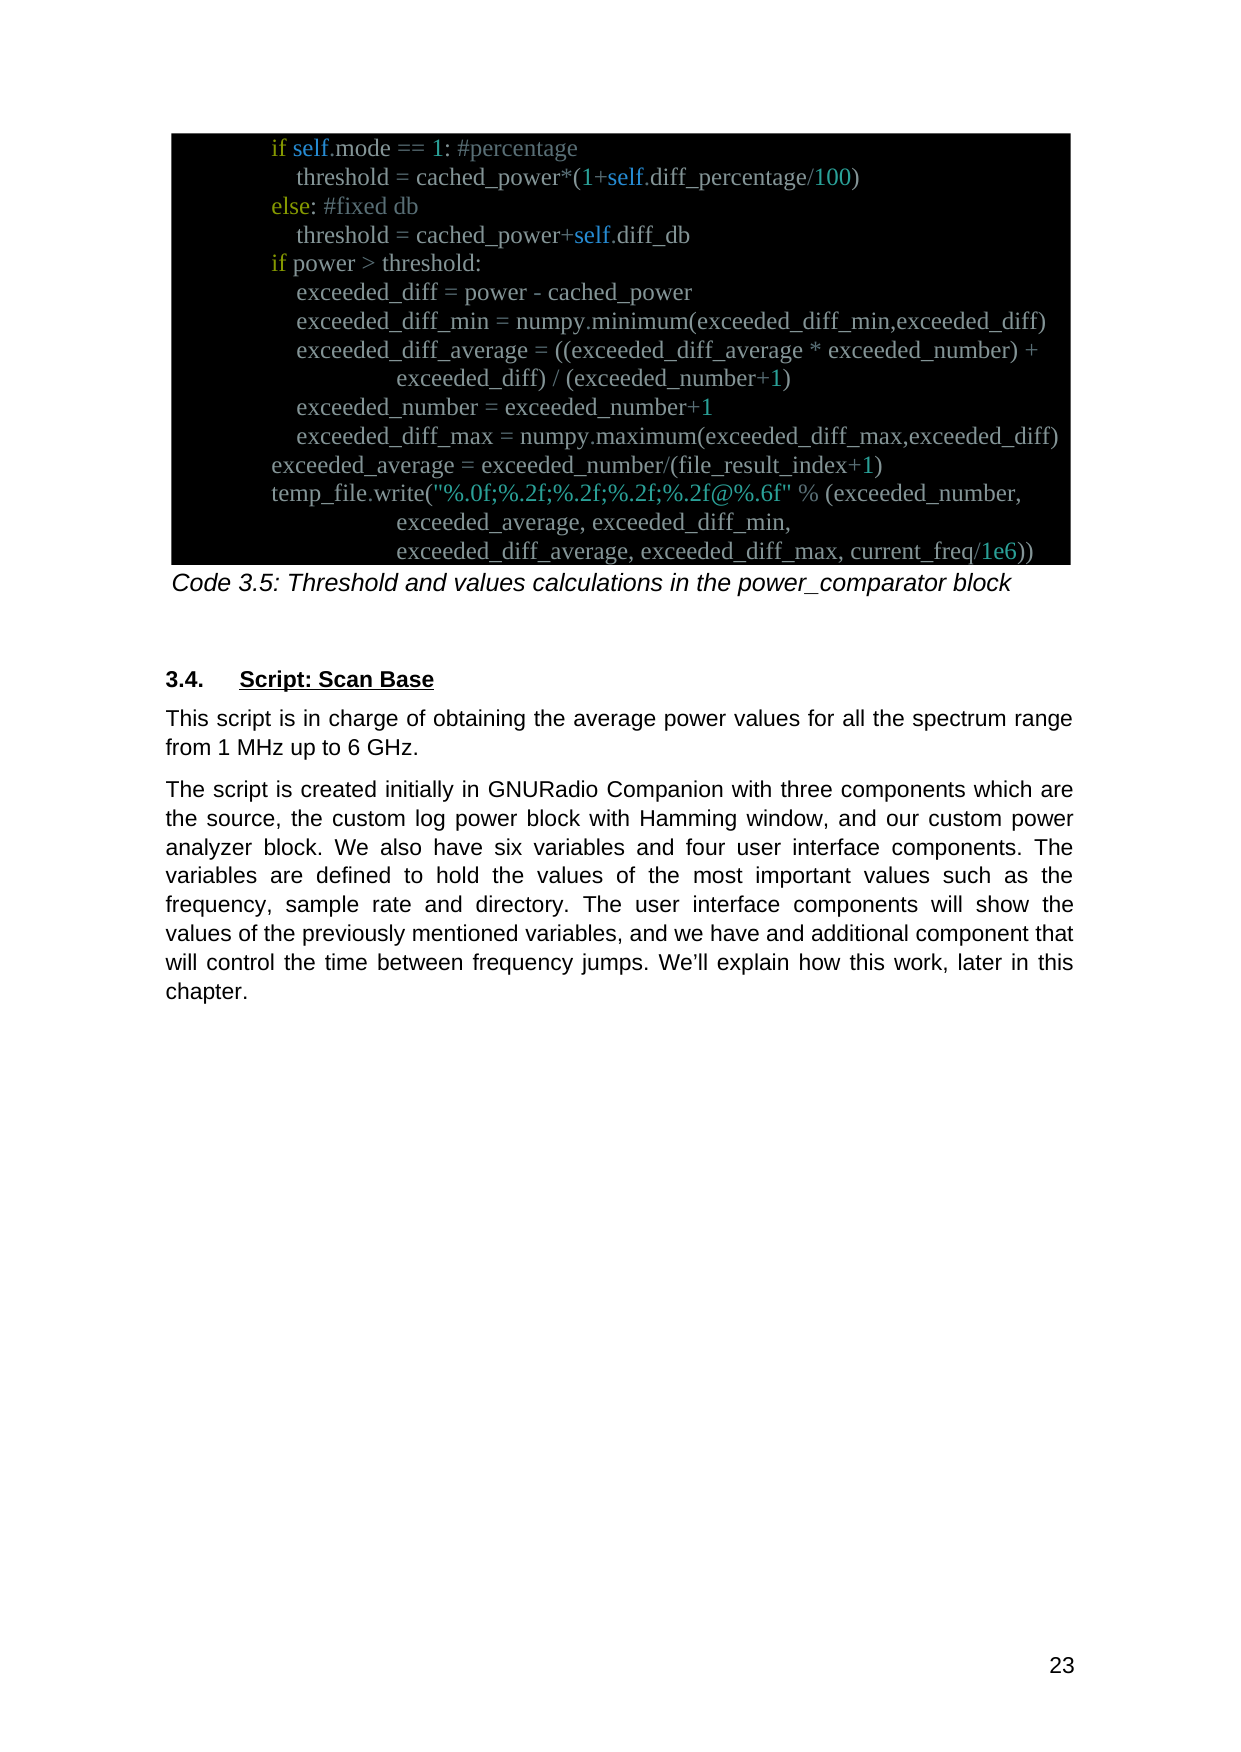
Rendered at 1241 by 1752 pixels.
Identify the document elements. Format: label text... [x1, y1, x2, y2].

subtitle Script: Scan Base [165, 663, 1075, 693]
text This script is in charge of obtaining the average power values for all the spectrum range from 1 MHz up to 6 GHz. [165, 705, 1075, 761]
text The script is created initially in GNURadio Companion with three components which are the source, the custom log power block with Hamming window, and our custom power analyzer block. We also have six variables and four user interface components. The variables are defined to hold the values of the most important values such as the frequency, sample rate and directory. The user interface components will show the values of the previously mentioned variables, and we have and additional component that will control the time between frequency jumps. We’ll explain how this work, later in this chapter. [165, 776, 1075, 1005]
text Code 3.5: Threshold and values calculations in the power_comparator block [171, 565, 1071, 596]
